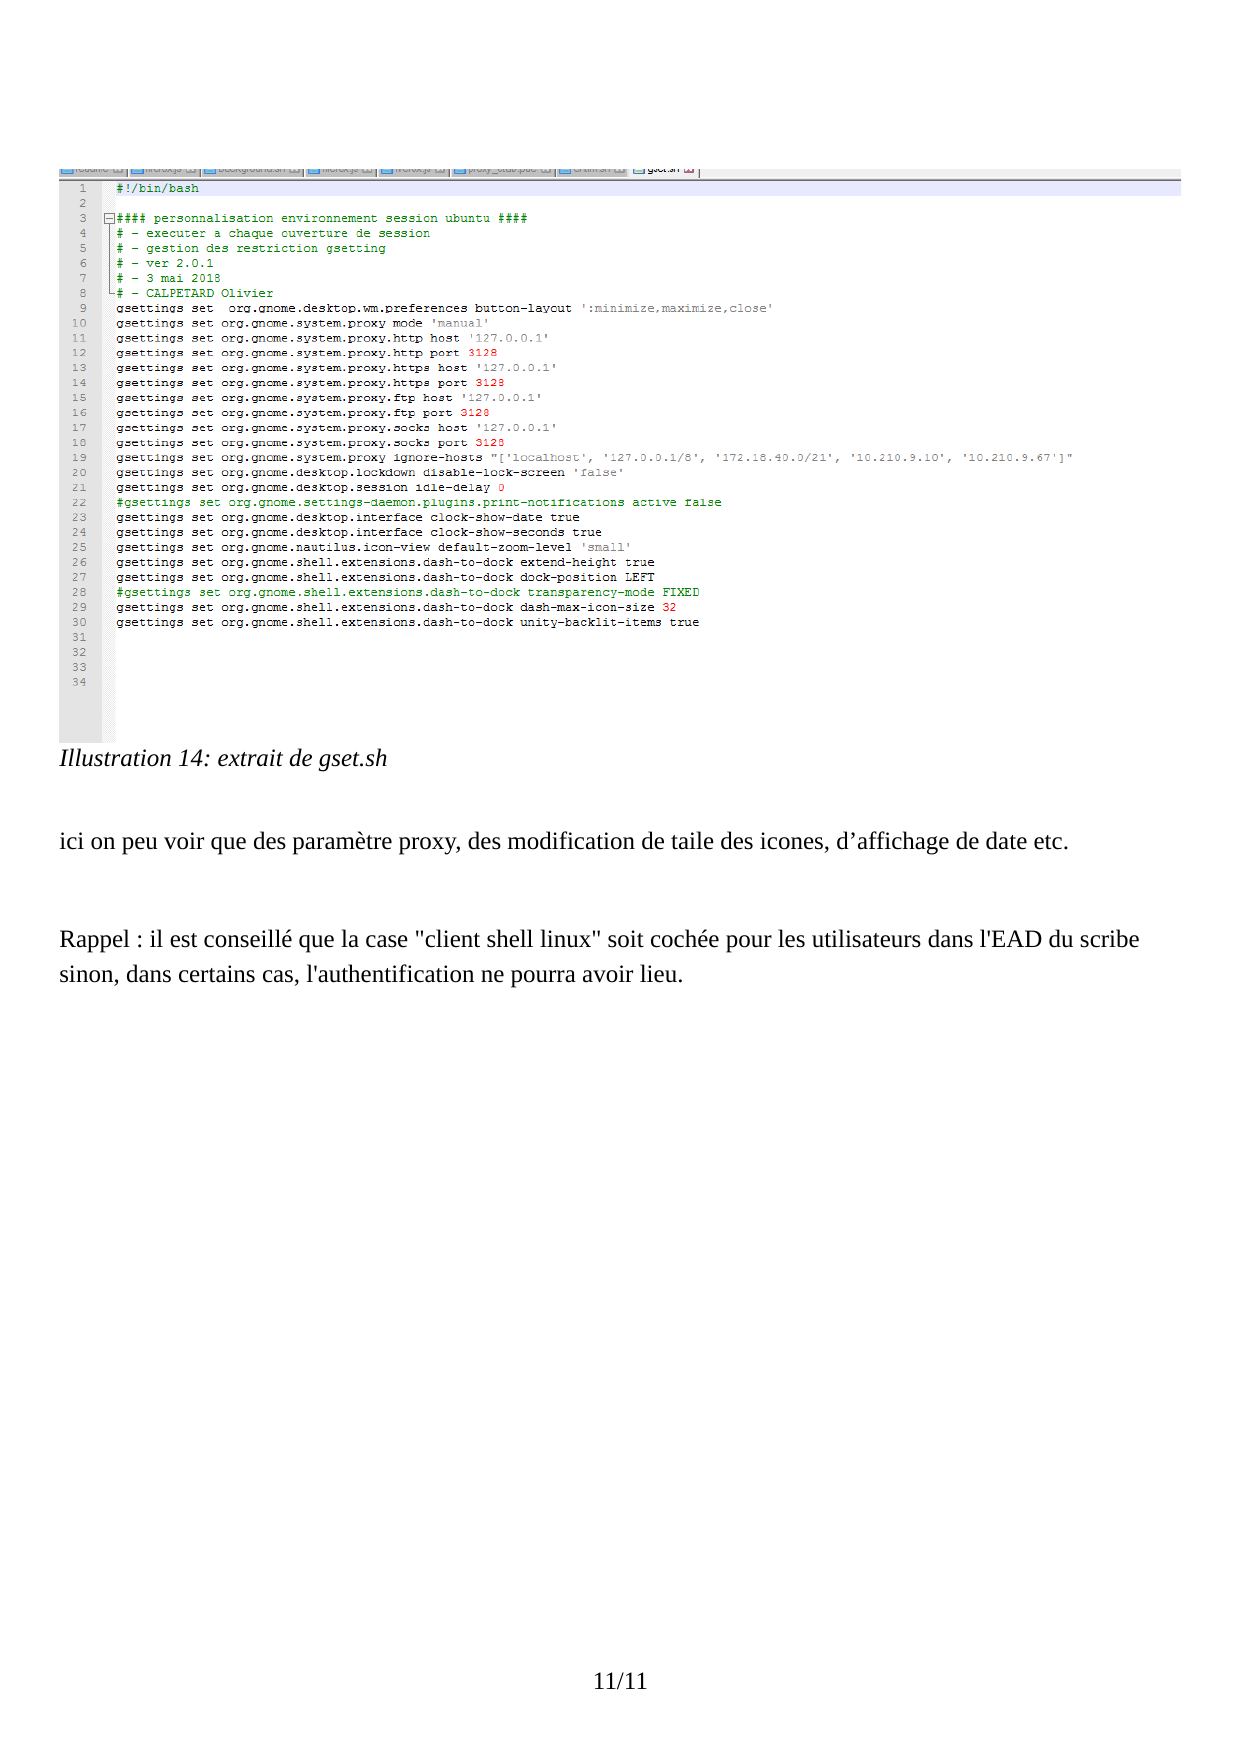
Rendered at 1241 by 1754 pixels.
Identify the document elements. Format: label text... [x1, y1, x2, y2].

text Illustration 14: extrait de gset.sh [59, 743, 1181, 772]
text Rappel : il est conseillé que la case "client shell linux" soit cochée pour les utilisateurs dans l'EAD du scribe sinon, dans certains cas, l'authentification ne pourra avoir lieu. [59, 924, 1181, 988]
text ici on peu voir que des paramètre proxy, des modification de taile des icones, d’affichage de date etc. [59, 826, 1181, 855]
picture [59, 169, 1182, 743]
